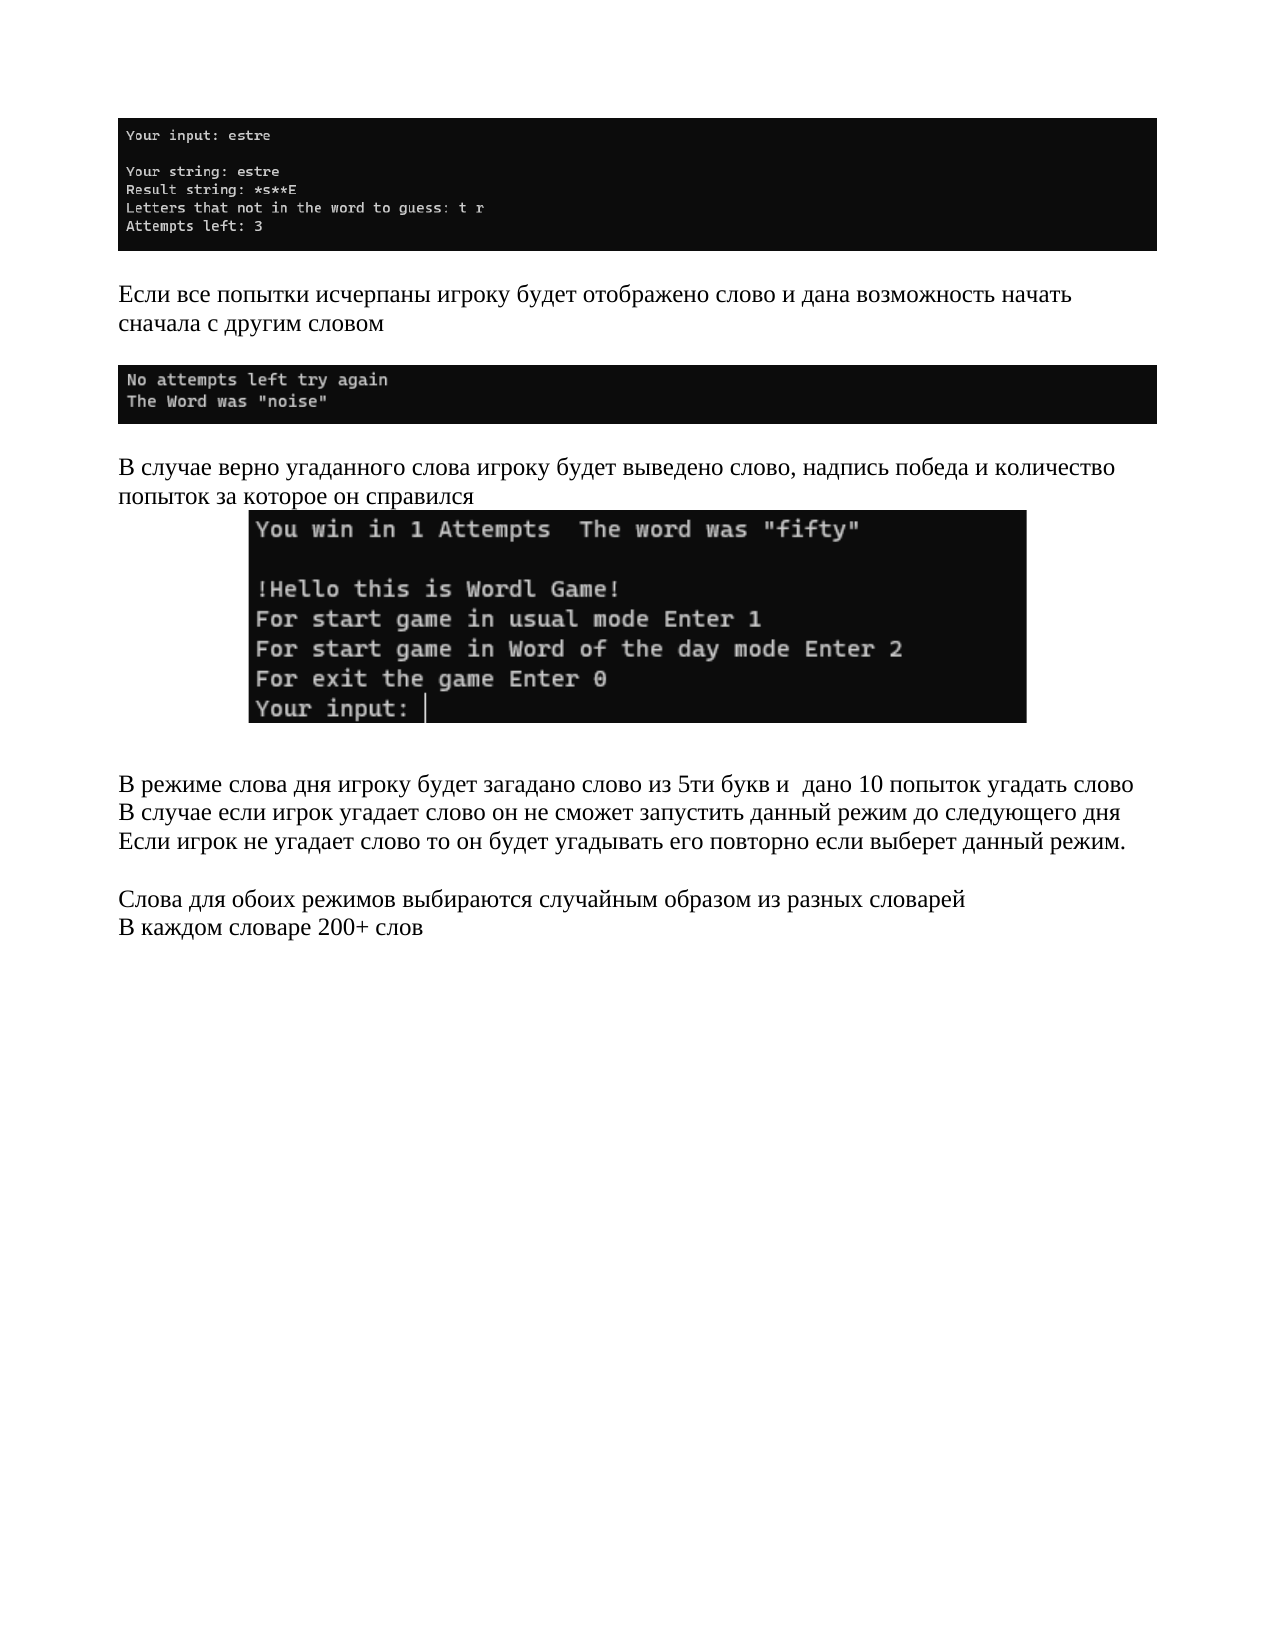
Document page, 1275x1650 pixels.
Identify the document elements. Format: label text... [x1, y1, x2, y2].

text Слова для обоих режимов выбираются случайным образом из разных словарей В каждом словаре 200+ слов [118, 884, 1157, 941]
picture [118, 118, 1157, 251]
picture [248, 510, 1027, 723]
text В случае если игрок угадает слово он не сможет запустить данный режим до следующего дня [118, 797, 1157, 826]
text Если все попытки исчерпаны игроку будет отображено слово и дана возможность начать сначала с другим словом [118, 279, 1157, 337]
text В режиме слова дня игроку будет загадано слово из 5ти букв и дано 10 попыток угадать слово [118, 769, 1157, 797]
text Если игрок не угадает слово то он будет угадывать его повторно если выберет данный режим. [118, 826, 1157, 855]
text В случае верно угаданного слова игроку будет выведено слово, надпись победа и количество попыток за которое он справился [118, 452, 1157, 510]
picture [118, 365, 1157, 424]
